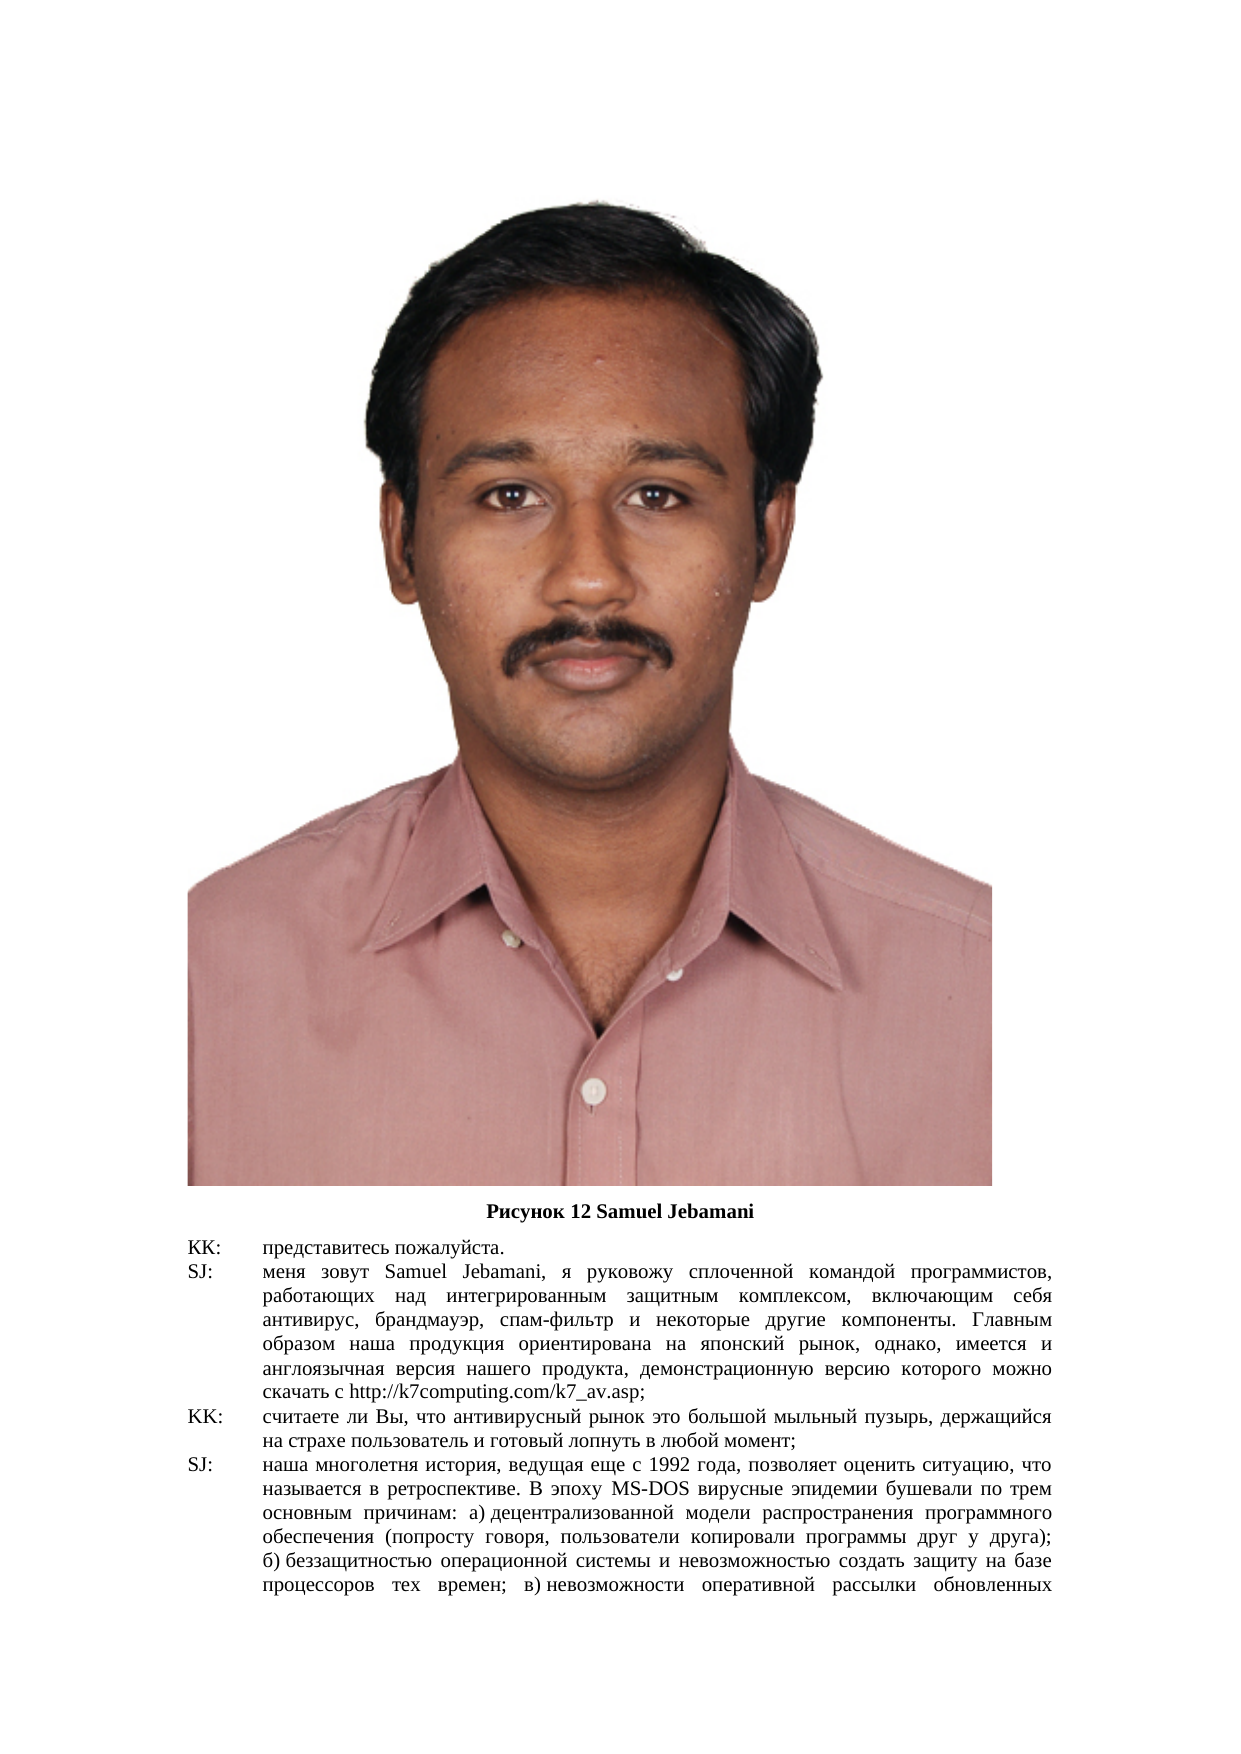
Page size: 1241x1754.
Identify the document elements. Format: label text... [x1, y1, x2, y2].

text KK: считаете ли Вы, что антивирусный рынок это большой мыльный пузырь, держащийся на страхе пользователь и готовый лопнуть в любой момент; [187, 1403, 1053, 1452]
text КК: представитесь пожалуйста. [187, 1235, 1053, 1259]
picture [187, 150, 993, 1186]
text SJ: наша многолетня история, ведущая еще с 1992 года, позволяет оценить ситуацию, что называется в ретроспективе. В эпоху MS-DOS вирусные эпидемии бушевали по трем основным причинам: а) децентрализованной модели распространения программного обеспечения (попросту говоря, пользователи копировали программы друг у друга); б) беззащитностью операционной системы и невозможностью создать защиту на базе процессоров тех времен; в) невозможности оперативной рассылки обновленных [187, 1452, 1053, 1596]
text SJ: меня зовут Samuel Jebamani, я руковожу сплоченной командой программистов, работающих над интегрированным защитным комплексом, включающим себя антивирус, брандмауэр, спам-фильтр и некоторые другие компоненты. Главным образом наша продукция ориентирована на японский рынок, однако, имеется и англоязычная версия нашего продукта, демонстрационную версию которого можно скачать с http://k7computing.com/k7_av.asp; [187, 1259, 1053, 1403]
text Рисунок 12 Samuel Jebamani [187, 1198, 1053, 1223]
